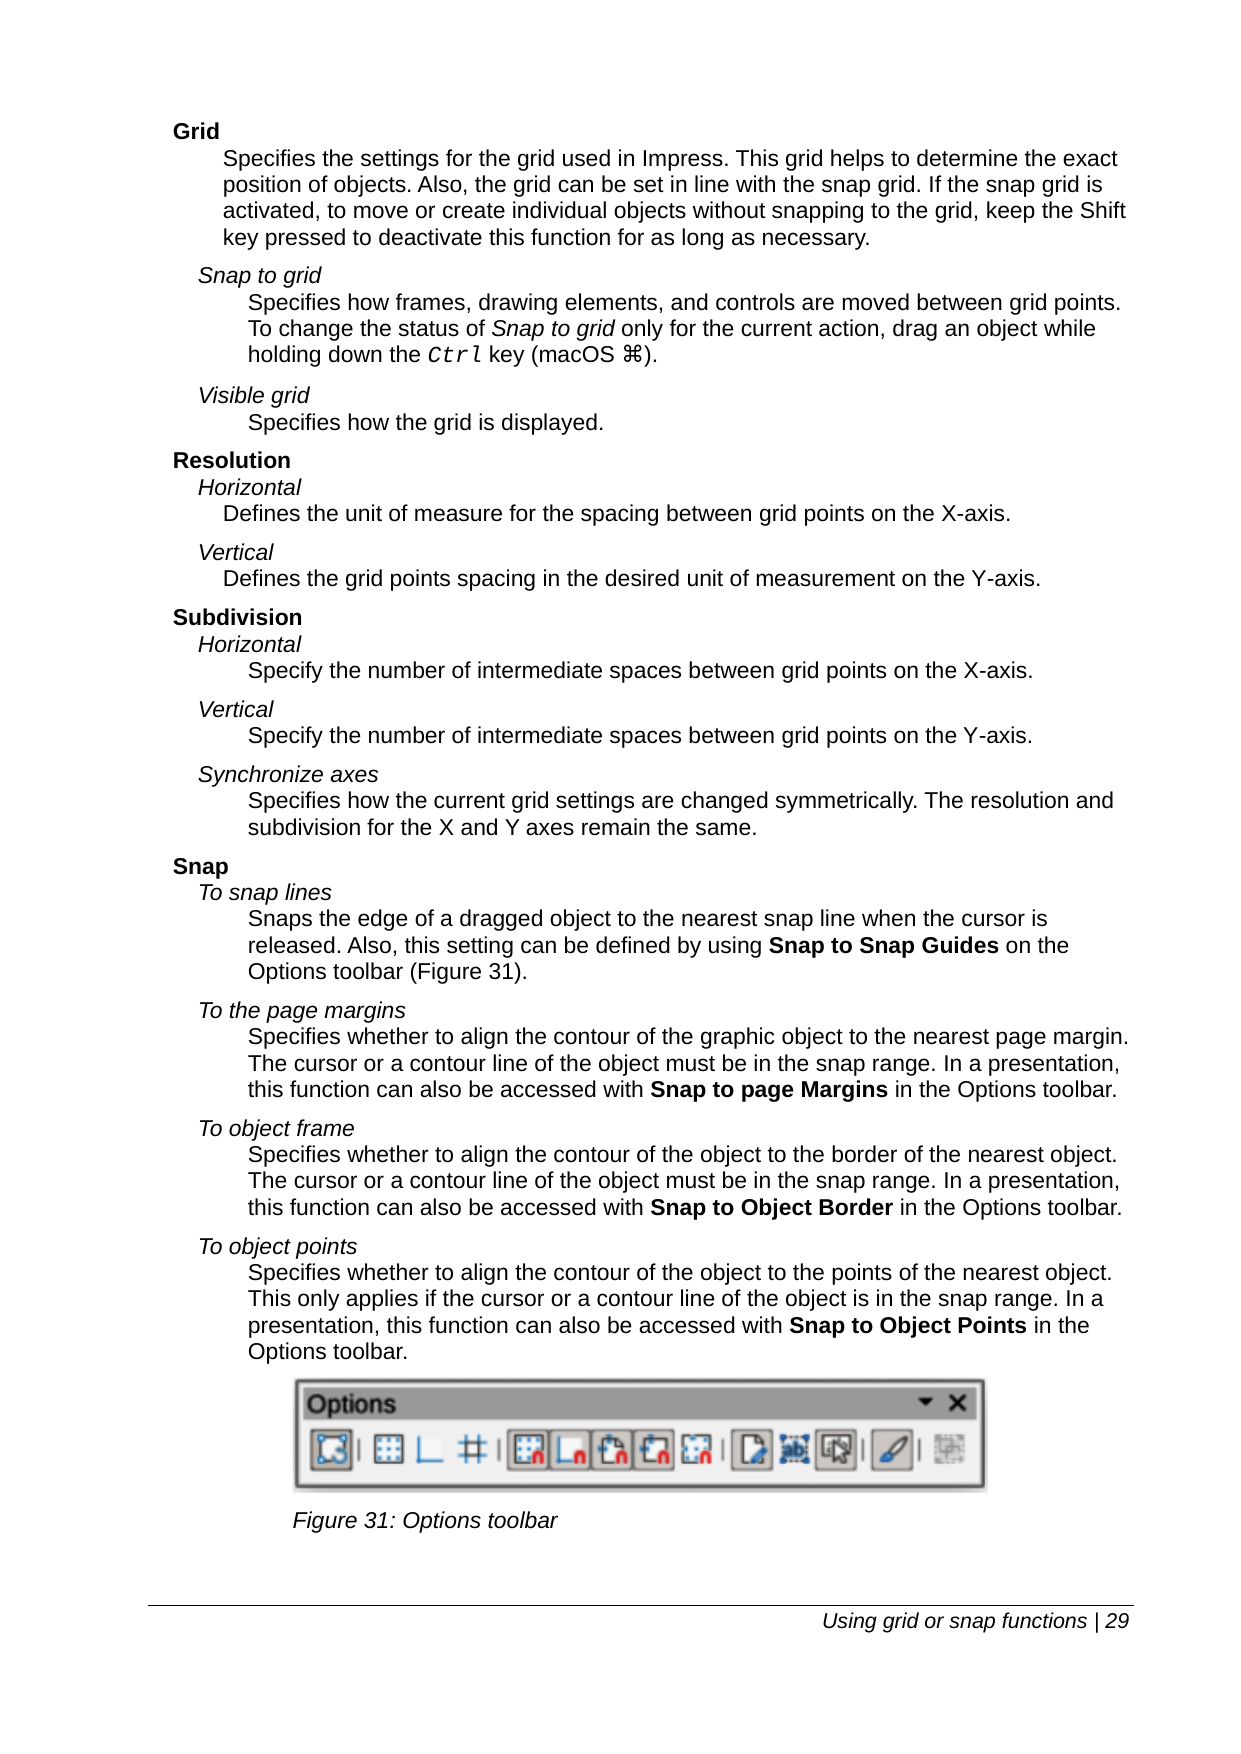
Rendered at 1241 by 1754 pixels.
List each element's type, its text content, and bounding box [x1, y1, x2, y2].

text Specifies whether to align the contour of the graphic object to the nearest page margin. The cursor or a contour line of the object must be in the snap range. In a presentation, this function can also be accessed with Snap to page Margins in the Options toolbar. [248, 1023, 1134, 1102]
text Horizontal [198, 631, 1134, 657]
text Vertical [198, 539, 1134, 565]
text To snap lines [198, 879, 1134, 905]
text Subdivision [173, 604, 1134, 631]
text Figure 31: Options toolbar [292, 1507, 989, 1533]
text To object frame [198, 1115, 1134, 1141]
text Snap to grid [198, 262, 1134, 289]
text Specifies whether to align the contour of the object to the points of the nearest object. This only applies if the cursor or a contour line of the object is in the snap range. In a presentation, this function can also be accessed with Snap to Object Points in the Options toolbar. [248, 1259, 1134, 1364]
text Specifies how the current grid settings are changed symmetrically. The resolution and subdivision for the X and Y axes remain the same. [248, 787, 1134, 840]
text Grid [173, 118, 1134, 144]
text Vertical [198, 696, 1134, 722]
text Visible grid [198, 382, 1134, 409]
text Snaps the edge of a dragged object to the nearest snap line when the cursor is released. Also, this setting can be defined by using Snap to Snap Guides on the Options toolbar (Figure 31). [248, 905, 1134, 984]
text Specifies how the grid is displayed. [248, 409, 1134, 435]
picture [292, 1377, 990, 1495]
text Specifies how frames, drawing elements, and controls are moved between grid points. To change the status of Snap to grid only for the current action, drag an object while holding down the Ctrl key (macOS ⌘). [248, 289, 1134, 370]
text To the page margins [198, 997, 1134, 1023]
text Specify the number of intermediate spaces between grid points on the X‑axis. [248, 657, 1134, 683]
text Synchronize axes [198, 761, 1134, 787]
text Specify the number of intermediate spaces between grid points on the Y‑axis. [248, 722, 1134, 748]
text Specifies whether to align the contour of the object to the border of the nearest object. The cursor or a contour line of the object must be in the snap range. In a presentation, this function can also be accessed with Snap to Object Border in the Options toolbar. [248, 1141, 1134, 1220]
text Specifies the settings for the grid used in Impress. This grid helps to determine the exact position of objects. Also, the grid can be set in line with the snap grid. If the snap grid is activated, to move or create individual objects without snapping to the grid, keep the Shift key pressed to deactivate this function for as long as necessary. [223, 144, 1134, 250]
text Horizontal [198, 474, 1134, 500]
text Defines the unit of measure for the spacing between grid points on the X‑axis. [223, 500, 1134, 527]
text To object points [198, 1233, 1134, 1259]
text Resolution [173, 447, 1134, 474]
text Snap [173, 853, 1134, 879]
text Defines the grid points spacing in the desired unit of measurement on the Y‑axis. [223, 565, 1134, 592]
